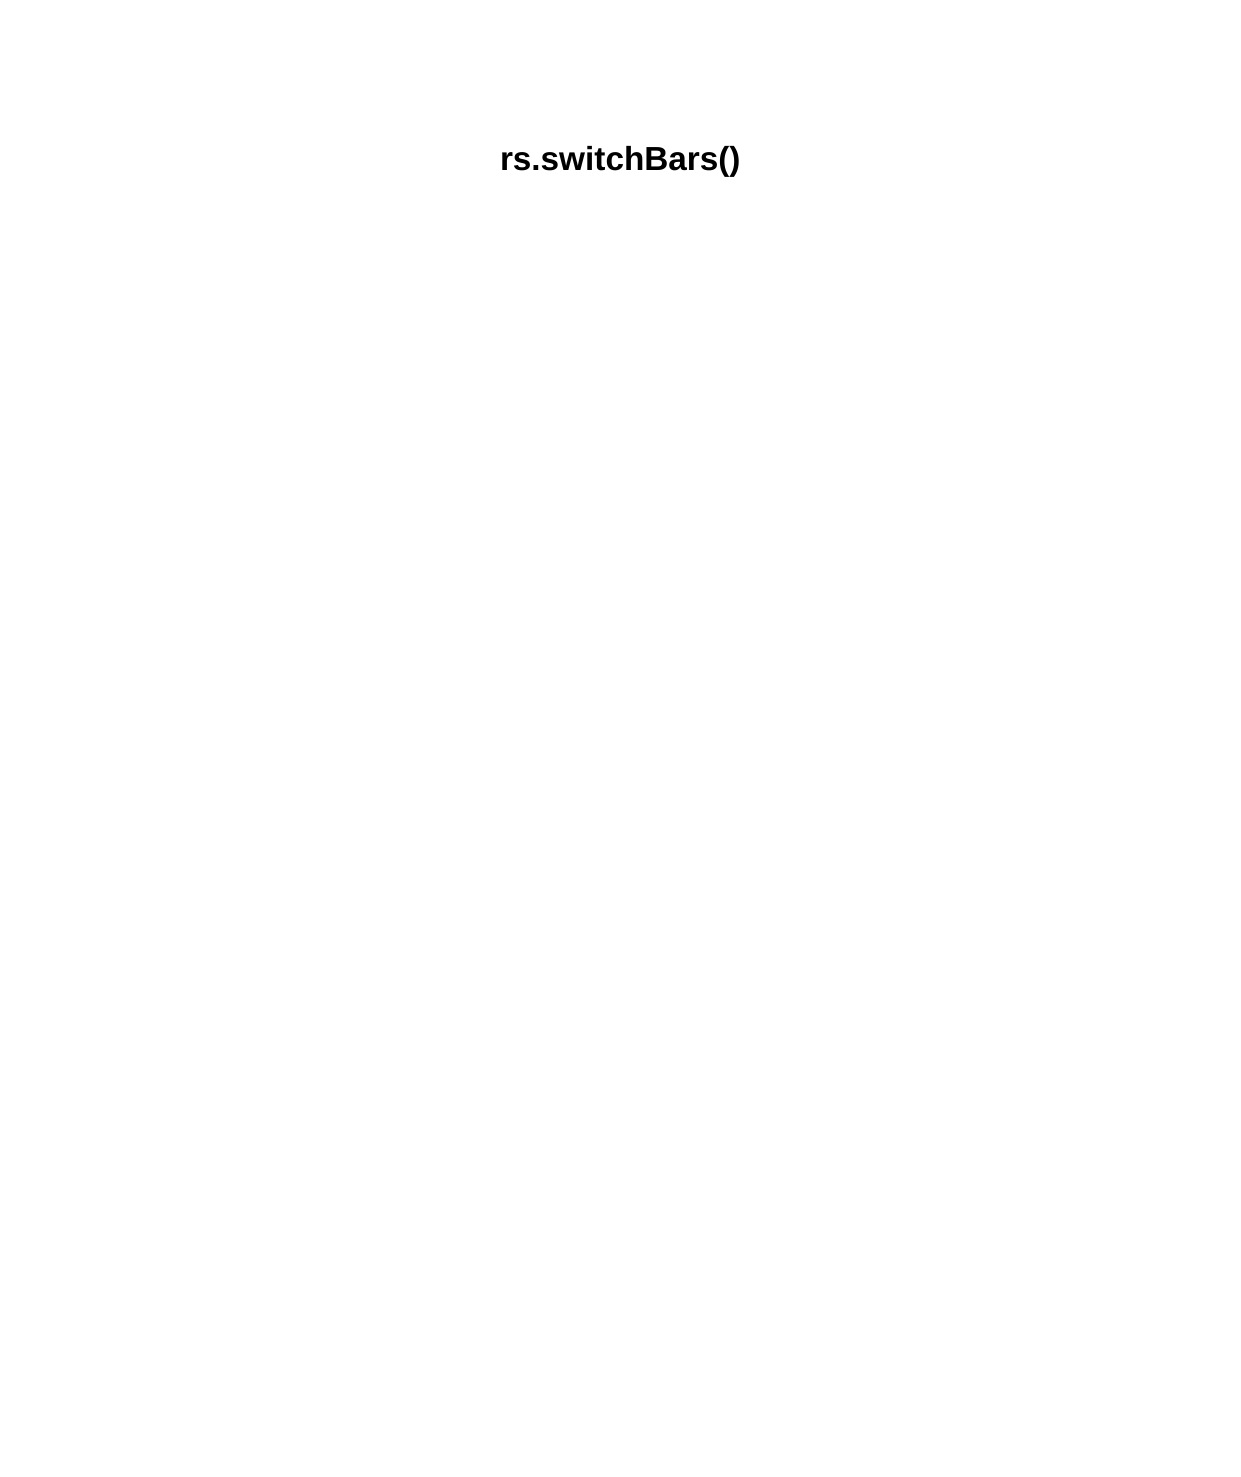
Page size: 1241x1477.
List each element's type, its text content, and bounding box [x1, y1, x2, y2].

subtitle rs.switchBars() [118, 139, 1122, 177]
